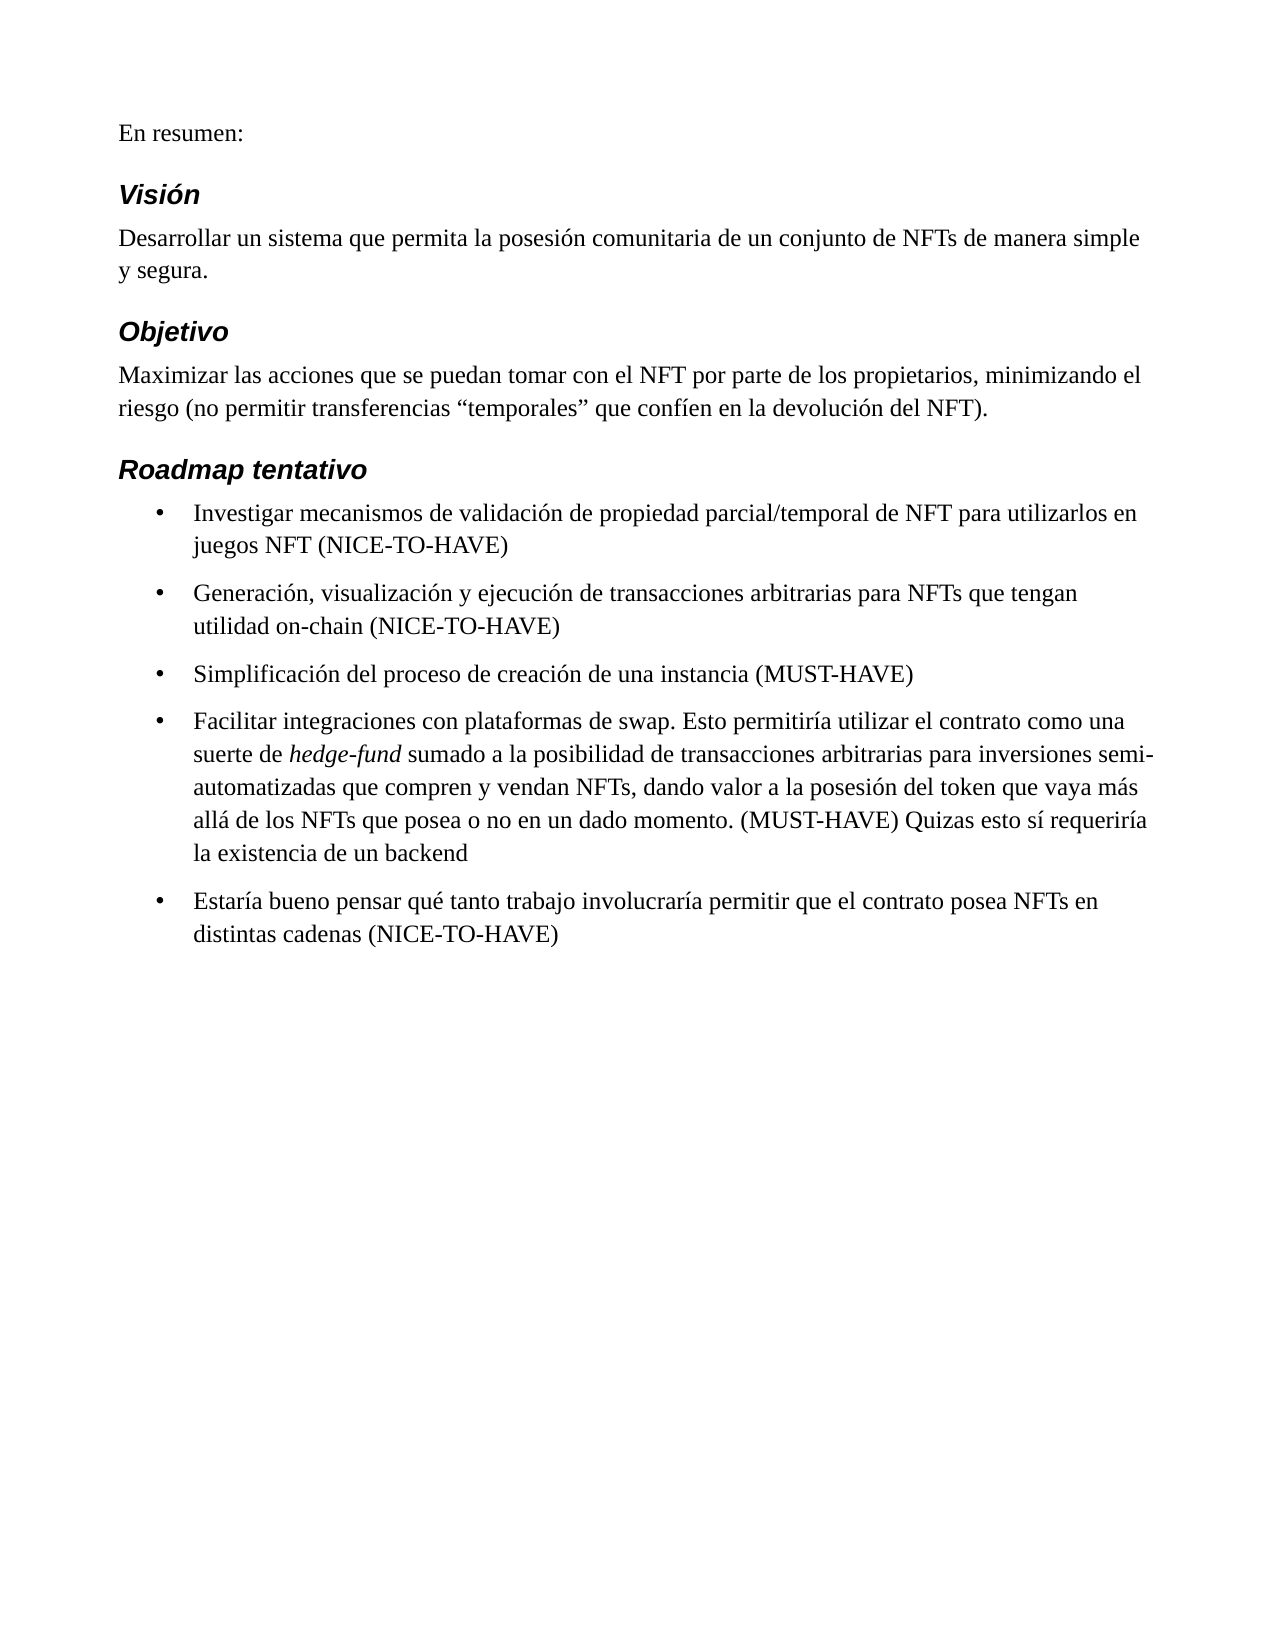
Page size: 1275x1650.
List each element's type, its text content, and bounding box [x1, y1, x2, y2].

list Facilitar integraciones con plataformas de swap. Esto permitiría utilizar el contrato como una suerte de hedge-fund sumado a la posibilidad de transacciones arbitrarias para inversiones semi-automatizadas que compren y vendan NFTs, dando valor a la posesión del token que vaya más allá de los NFTs que posea o no en un dado momento. (MUST-HAVE) Quizas esto sí requeriría la existencia de un backend [156, 706, 1157, 867]
text Maximizar las acciones que se puedan tomar con el NFT por parte de los propietarios, minimizando el riesgo (no permitir transferencias “temporales” que confíen en la devolución del NFT). [118, 360, 1157, 422]
list Estaría bueno pensar qué tanto trabajo involucraría permitir que el contrato posea NFTs en distintas cadenas (NICE-TO-HAVE) [156, 886, 1157, 948]
subtitle Objetivo [118, 316, 1157, 348]
subtitle Roadmap tentativo [118, 453, 1157, 485]
list Simplificación del proceso de creación de una instancia (MUST-HAVE) [156, 659, 1157, 688]
list Investigar mecanismos de validación de propiedad parcial/temporal de NFT para utilizarlos en juegos NFT (NICE-TO-HAVE) [156, 498, 1157, 559]
text Desarrollar un sistema que permita la posesión comunitaria de un conjunto de NFTs de manera simple y segura. [118, 223, 1157, 284]
text En resumen: [118, 118, 1157, 147]
list Generación, visualización y ejecución de transacciones arbitrarias para NFTs que tengan utilidad on-chain (NICE-TO-HAVE) [156, 578, 1157, 640]
subtitle Visión [118, 178, 1157, 210]
